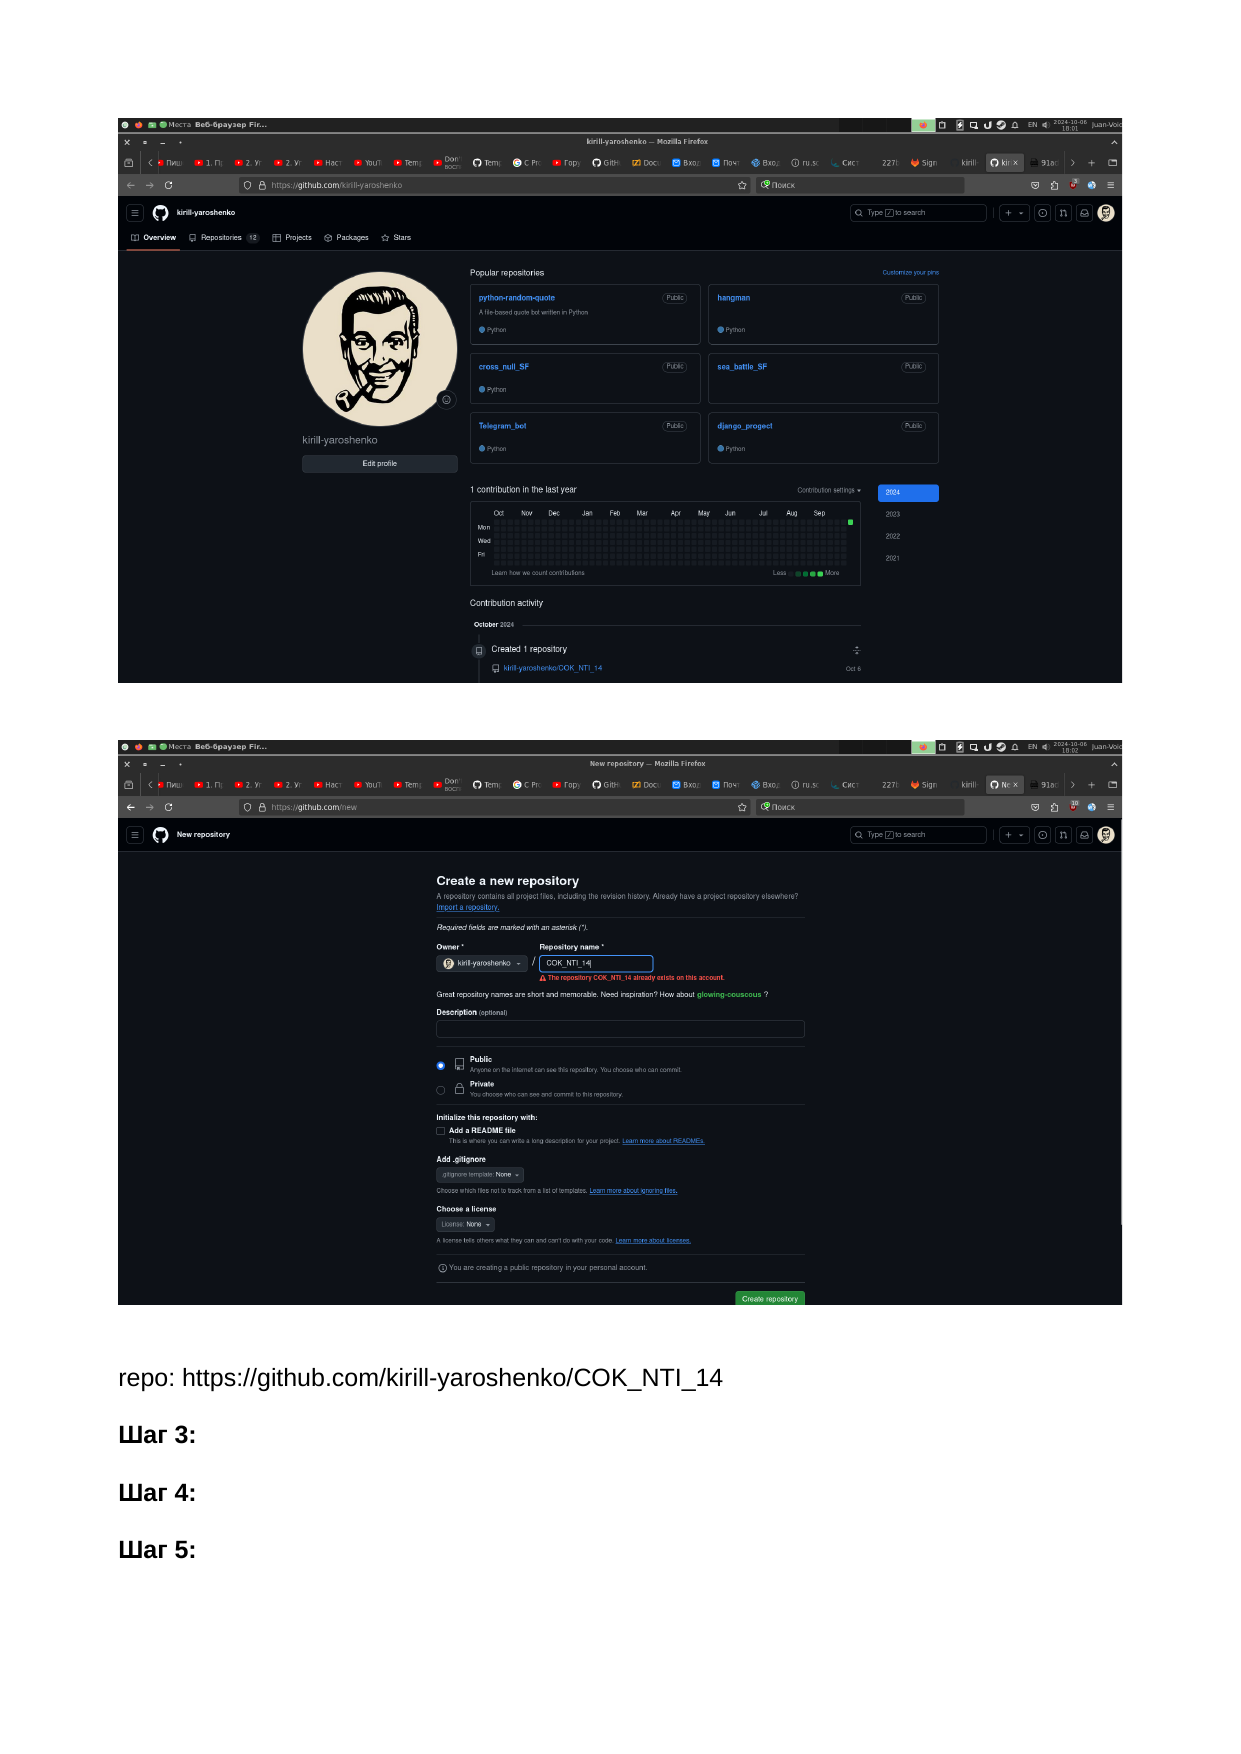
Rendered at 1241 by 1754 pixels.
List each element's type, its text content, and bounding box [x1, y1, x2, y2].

text Шаг 3: [118, 1420, 1122, 1449]
picture [118, 118, 1123, 683]
text Шаг 5: [118, 1535, 1122, 1564]
text Шаг 4: [118, 1477, 1122, 1506]
text repo: https://github.com/kirill-yaroshenko/COK_NTI_14 [118, 1362, 1122, 1391]
picture [118, 740, 1123, 1305]
